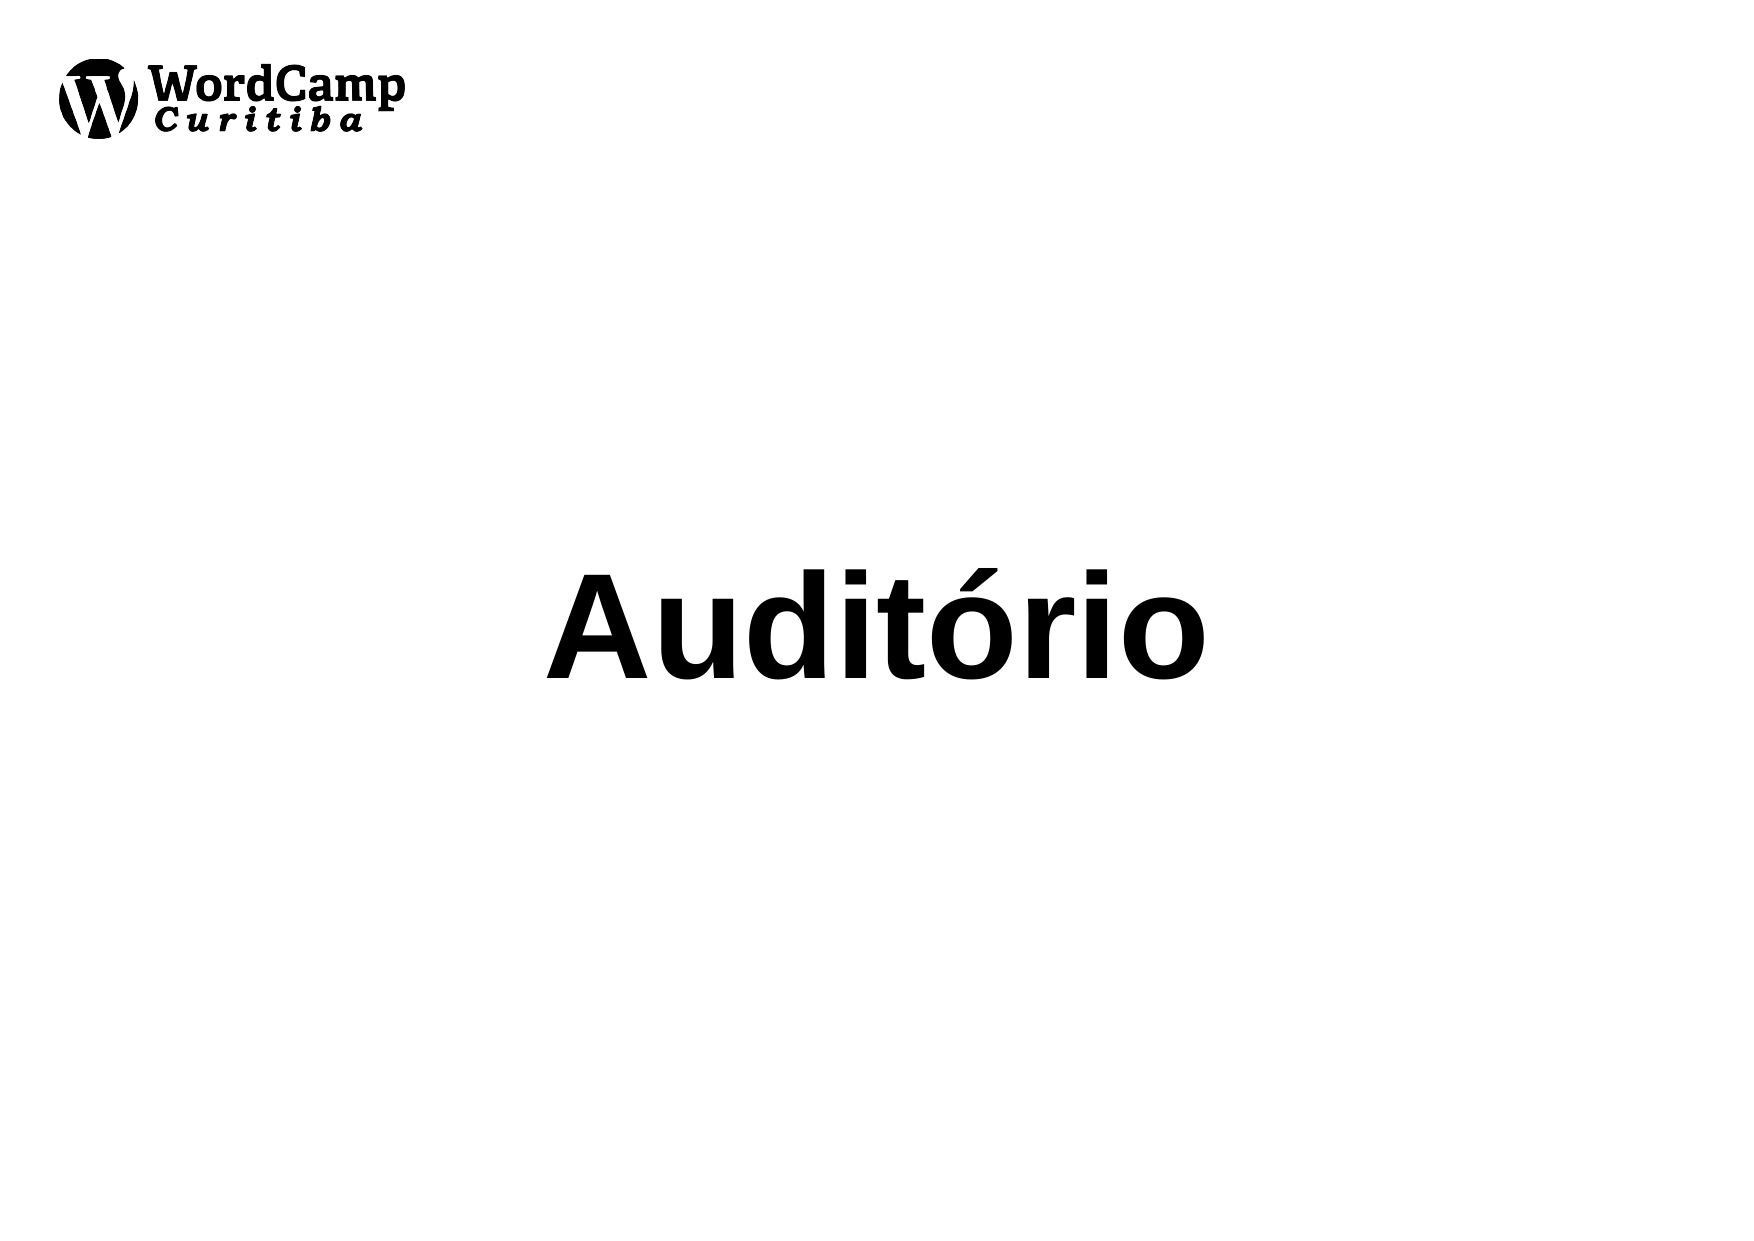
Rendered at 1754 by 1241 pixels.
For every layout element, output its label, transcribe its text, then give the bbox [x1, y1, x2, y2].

text Auditório [59, 538, 1695, 711]
picture [59, 59, 405, 139]
